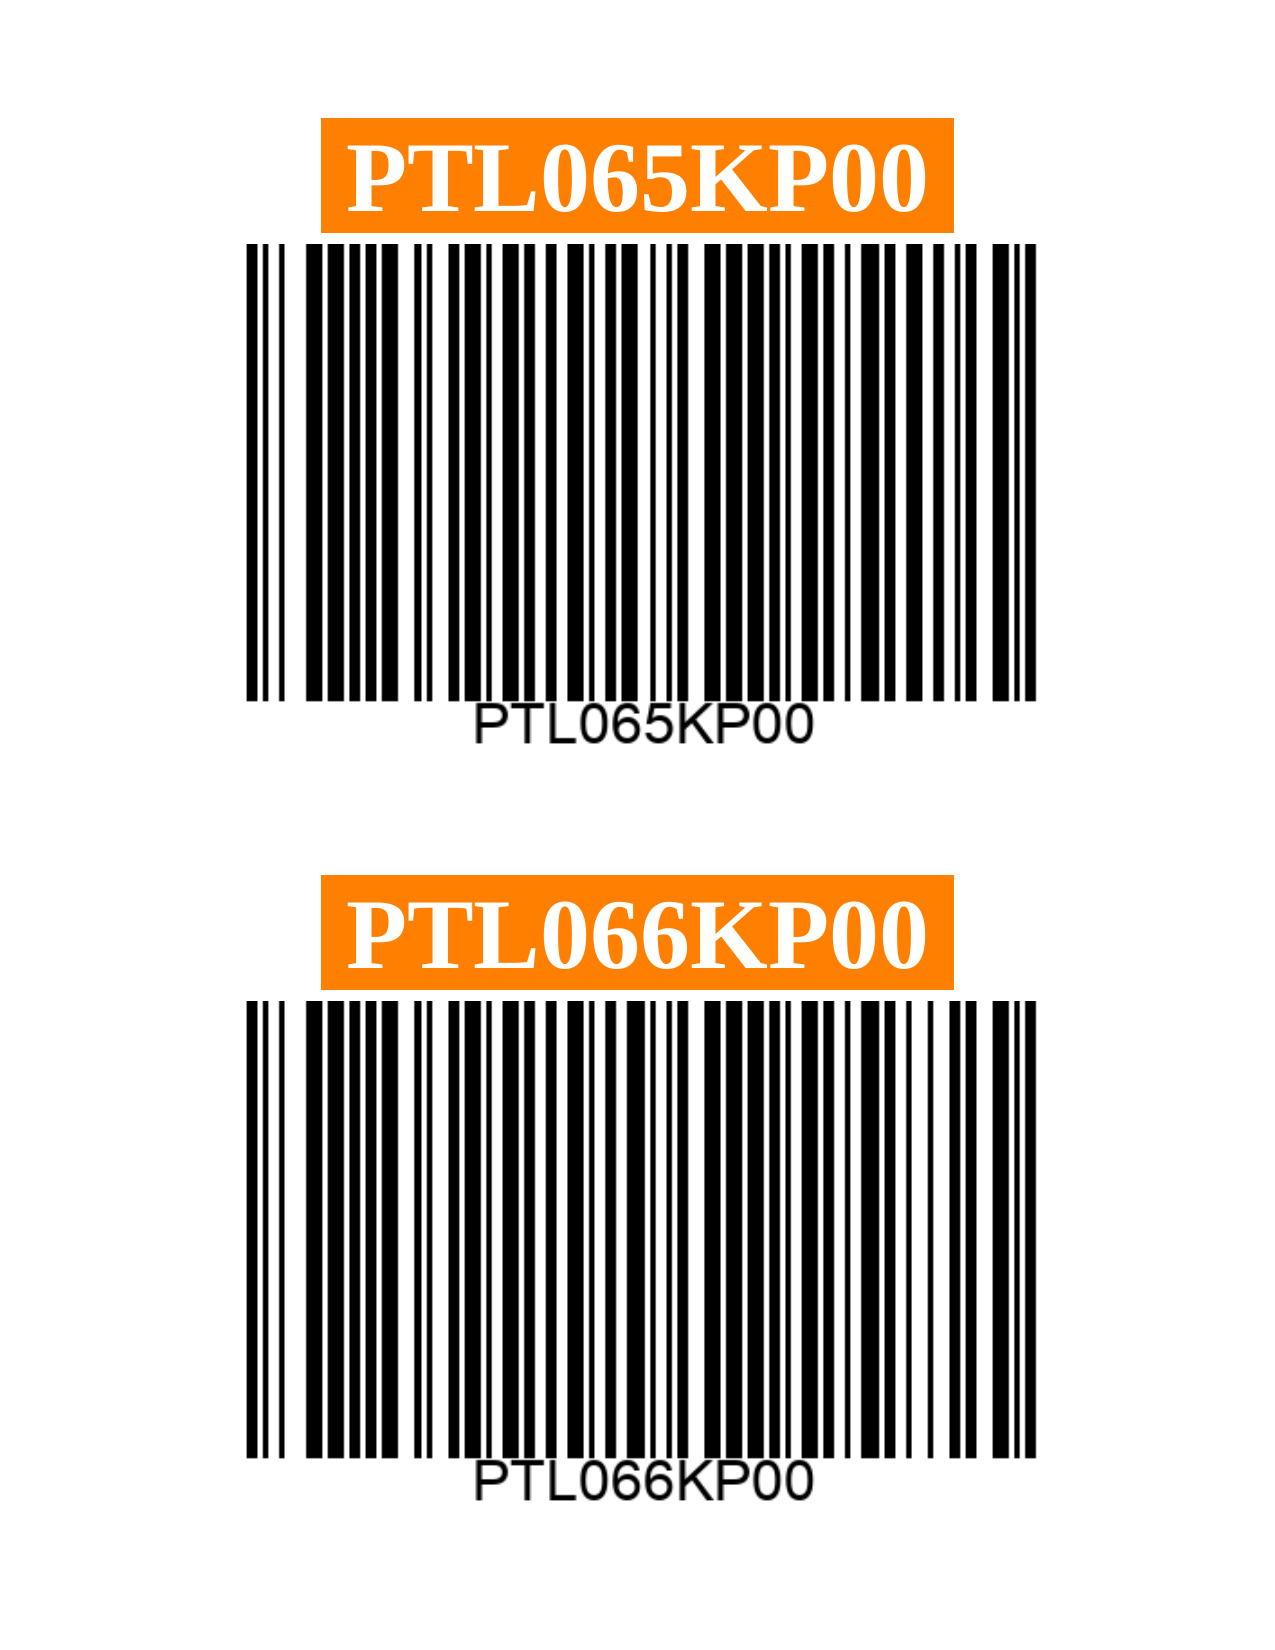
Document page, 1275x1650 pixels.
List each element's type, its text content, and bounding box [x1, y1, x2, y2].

picture [193, 244, 1094, 770]
text PTL066KP00 [118, 875, 1157, 990]
text PTL065KP00 [118, 118, 1157, 233]
picture [193, 1001, 1093, 1527]
